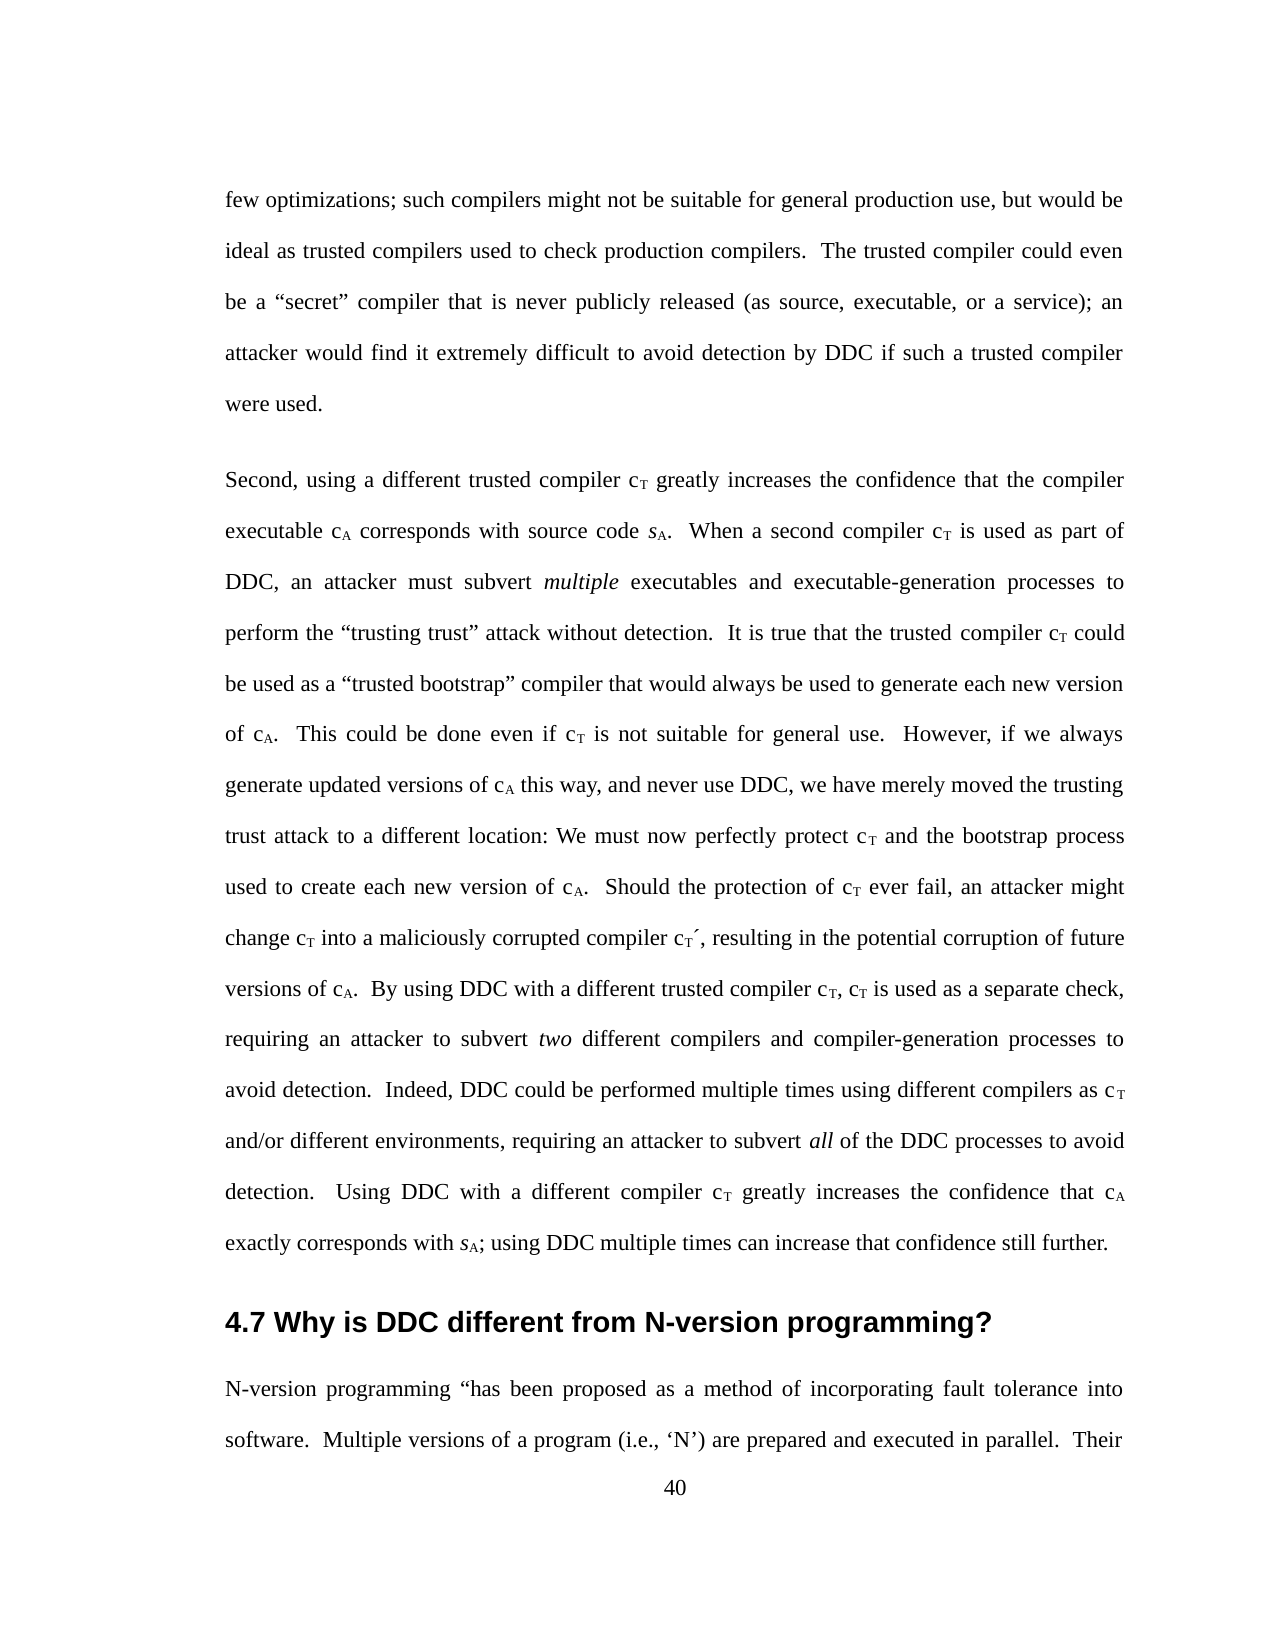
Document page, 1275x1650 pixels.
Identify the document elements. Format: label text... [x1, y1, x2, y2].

text N-version programming “has been proposed as a method of incorporating fault tolerance into software. Multiple versions of a program (i.e., ‘N’) are prepared and executed in parallel. Their [225, 1376, 1125, 1452]
text Second, using a different trusted compiler cT greatly increases the confidence that the compiler executable cA corresponds with source code sA. When a second compiler cT is used as part of DDC, an attacker must subvert multiple executables and executable-generation processes to perform the “trusting trust” attack without detection. It is true that the trusted compiler cT could be used as a “trusted bootstrap” compiler that would always be used to generate each new version of cA. This could be done even if cT is not suitable for general use. However, if we always generate updated versions of cA this way, and never use DDC, we have merely moved the trusting trust attack to a different location: We must now perfectly protect cT and the bootstrap process used to create each new version of cA. Should the protection of cT ever fail, an attacker might change cT into a maliciously corrupted compiler cT´, resulting in the potential corruption of future versions of cA. By using DDC with a different trusted compiler cT, cT is used as a separate check, requiring an attacker to subvert two different compilers and compiler-generation processes to avoid detection. Indeed, DDC could be performed multiple times using different compilers as cT and/or different environments, requiring an attacker to subvert all of the DDC processes to avoid detection. Using DDC with a different compiler cT greatly increases the confidence that cA exactly corresponds with sA; using DDC multiple times can increase that confidence still further. [225, 467, 1125, 1255]
subtitle Why is DDC different from N-version programming? [225, 1306, 1125, 1338]
text few optimizations; such compilers might not be suitable for general production use, but would be ideal as trusted compilers used to check production compilers. The trusted compiler could even be a “secret” compiler that is never publicly released (as source, executable, or a service); an attacker would find it extremely difficult to avoid detection by DDC if such a trusted compiler were used. [225, 187, 1125, 416]
